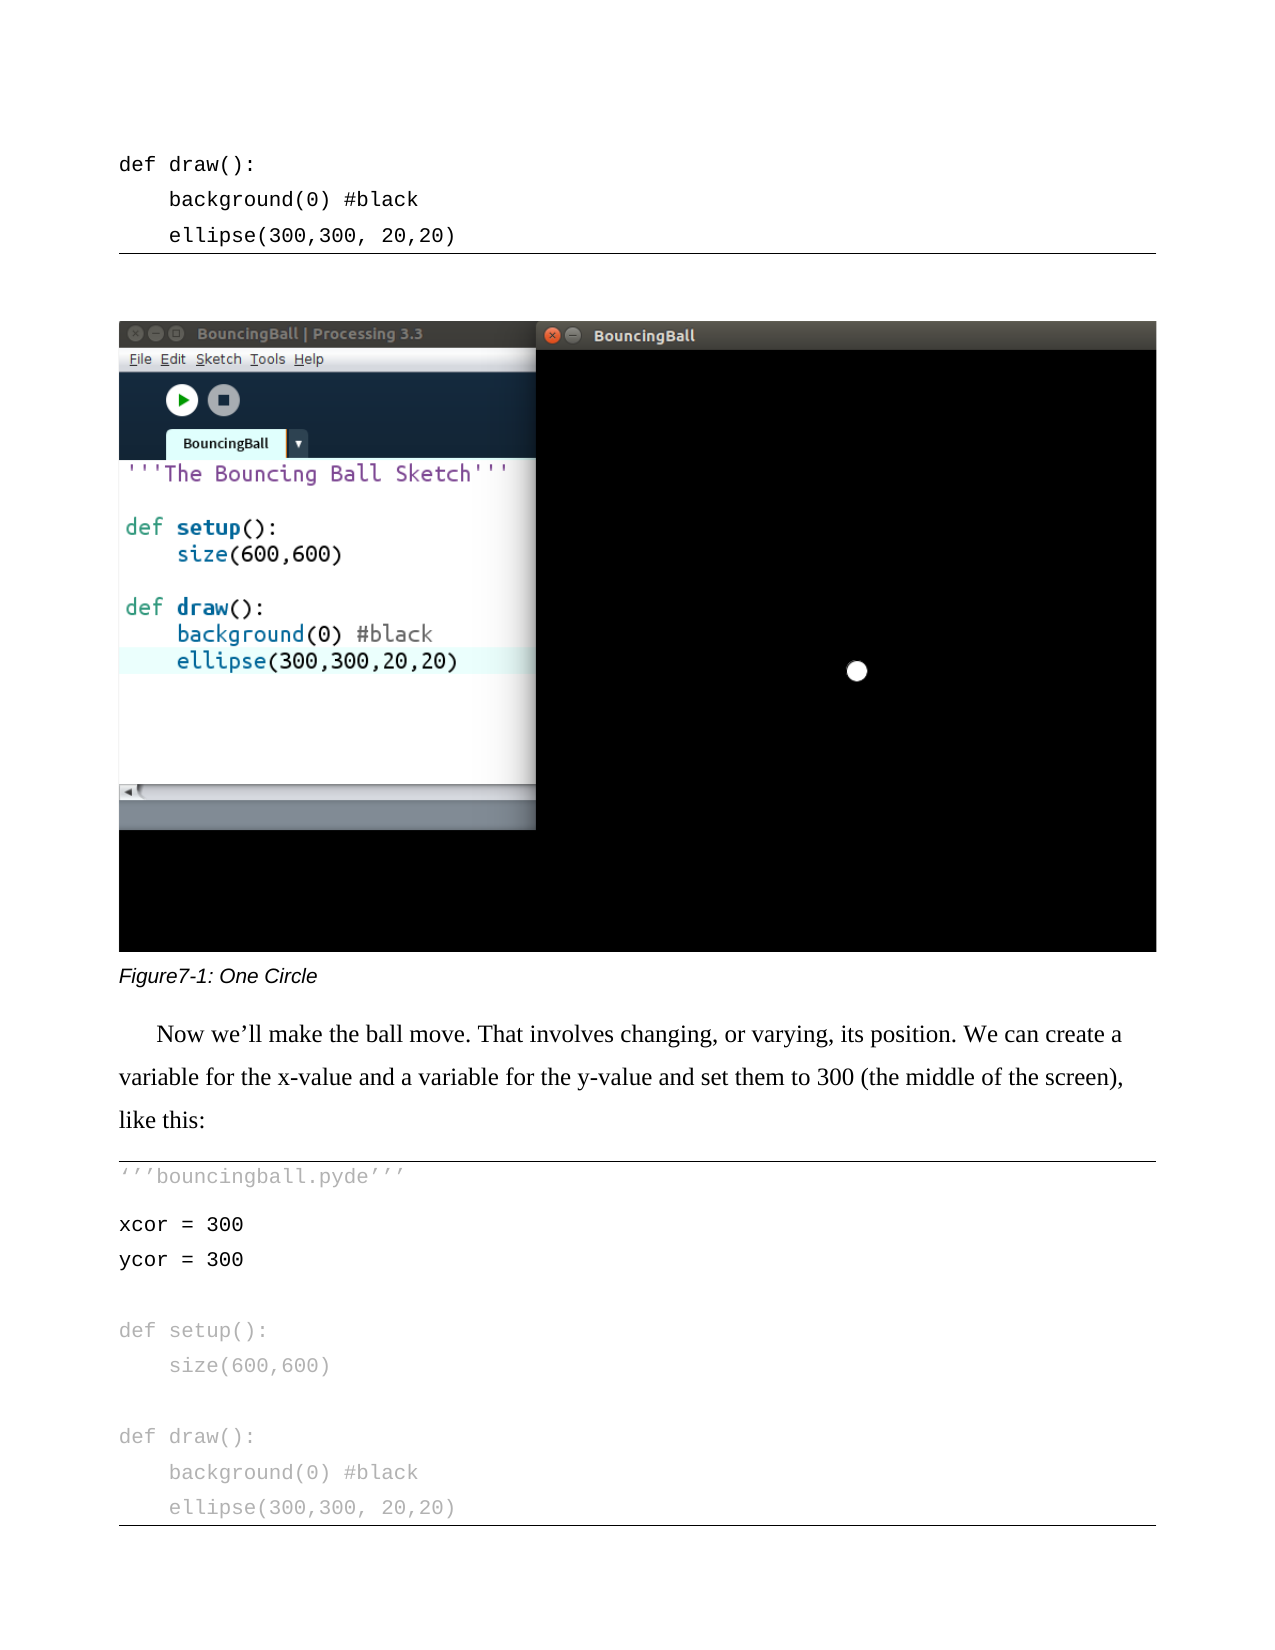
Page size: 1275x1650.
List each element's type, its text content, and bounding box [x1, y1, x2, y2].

text xcor = 300 [118, 1208, 1156, 1237]
text def draw(): [118, 154, 1156, 178]
text ellipse(300,300, 20,20) [118, 225, 1156, 254]
text def draw(): [118, 1426, 1156, 1450]
text ellipse(300,300, 20,20) [118, 1497, 1156, 1526]
text background(0) #black [118, 1462, 1156, 1485]
text background(0) #black [118, 189, 1156, 213]
text ‘’’bouncingball.pyde’’’ [118, 1162, 1156, 1189]
text def setup(): [118, 1320, 1156, 1344]
text Figure7-1: One Circle [118, 952, 1156, 988]
text size(600,600) [118, 1355, 1156, 1379]
picture [118, 321, 1157, 952]
text Now we’ll make the ball move. That involves changing, or varying, its position. We can create a variable for the x-value and a variable for the y-value and set them to 300 (the middle of the screen), like this: [118, 1019, 1156, 1134]
text ycor = 300 [118, 1249, 1156, 1273]
